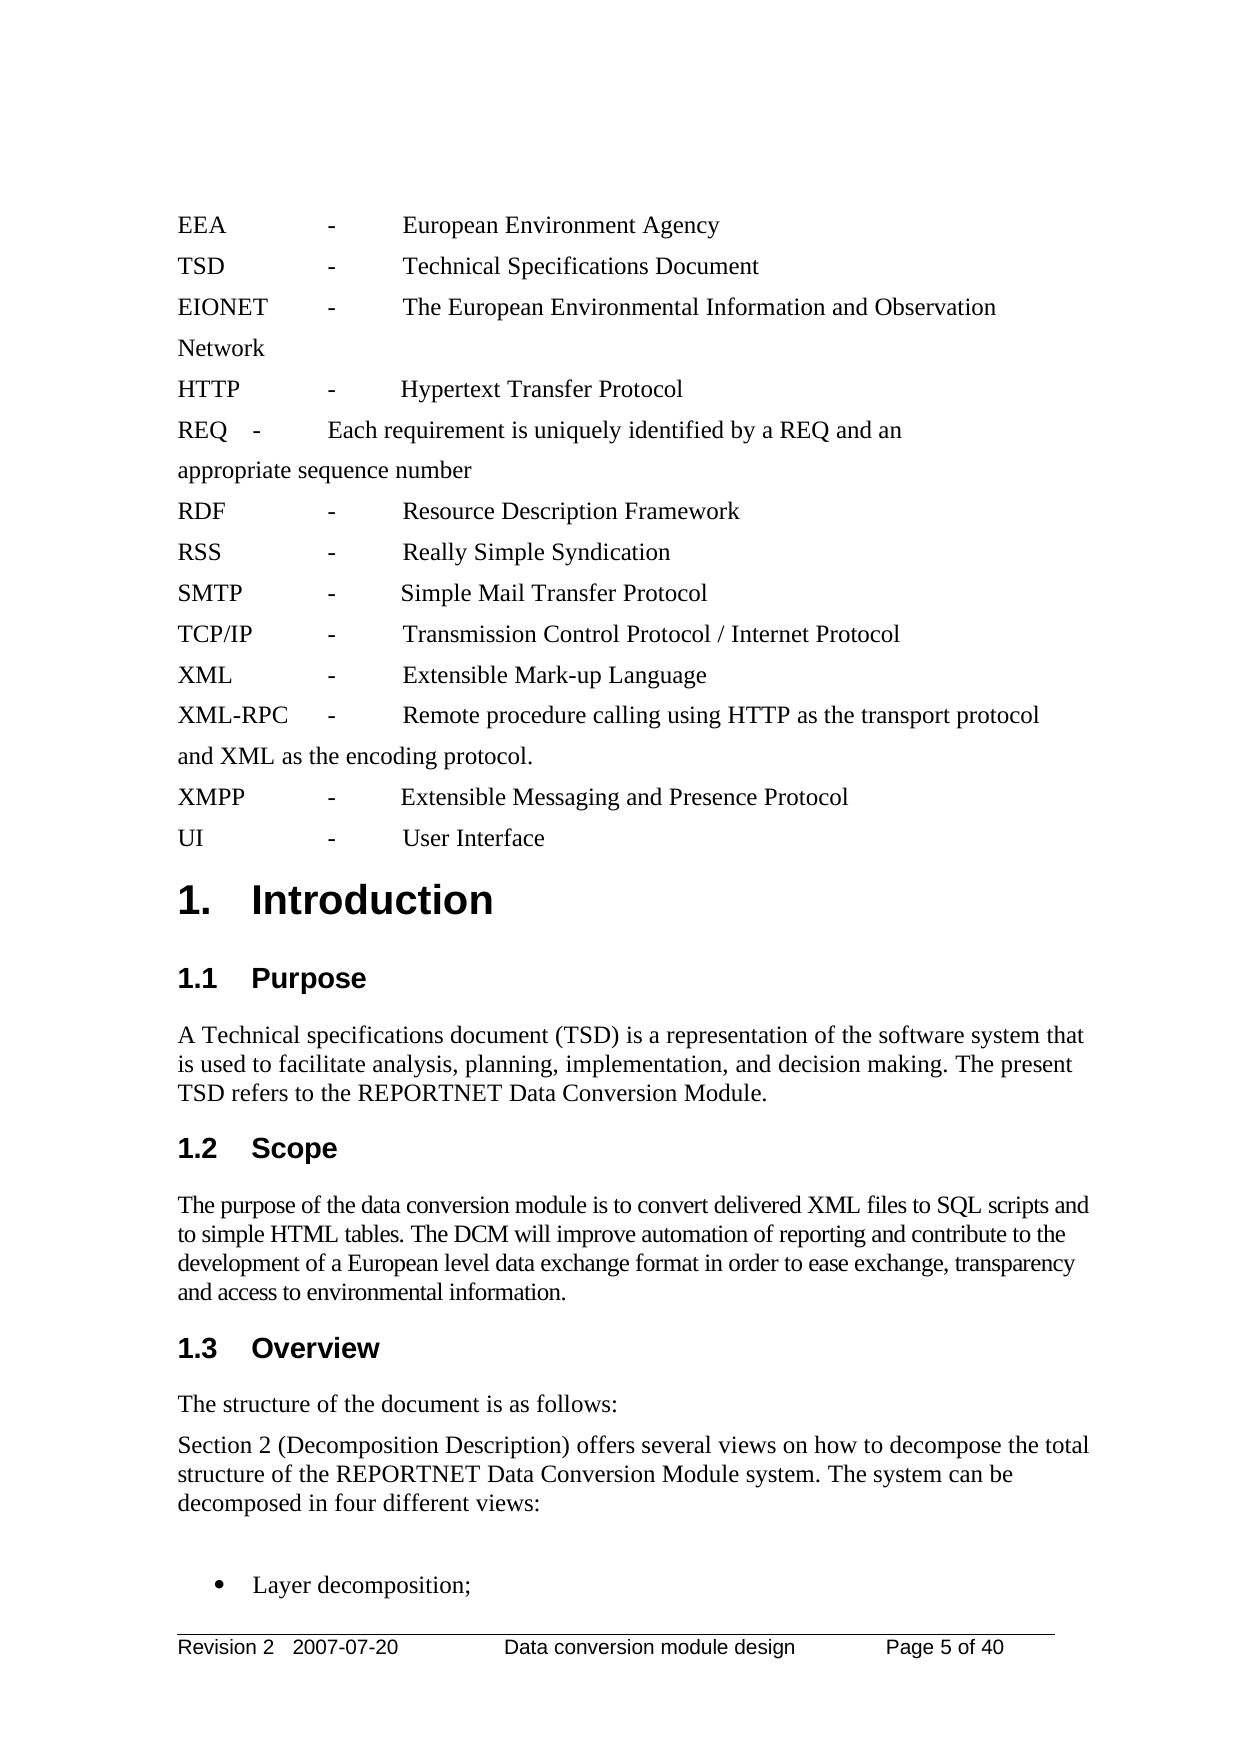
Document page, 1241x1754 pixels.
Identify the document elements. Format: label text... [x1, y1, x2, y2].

text The purpose of the data conversion module is to convert delivered XML files to SQL scripts and to simple HTML tables. The DCM will improve automation of reporting and contribute to the development of a European level data exchange format in order to ease exchange, transparency and access to environmental information. [177, 1190, 1092, 1306]
text UI - User Interface [177, 823, 1092, 852]
text Section 2 (Decomposition Description) offers several views on how to decompose the total structure of the REPORTNET Data Conversion Module system. The system can be decomposed in four different views: [177, 1430, 1092, 1517]
list Layer decomposition; [215, 1570, 1092, 1599]
text The structure of the document is as follows: [177, 1389, 1092, 1418]
text A Technical specifications document (TSD) is a representation of the software system that is used to facilitate analysis, planning, implementation, and decision making. The present TSD refers to the REPORTNET Data Conversion Module. [177, 1019, 1092, 1107]
text and XML as the encoding protocol. [177, 741, 1092, 770]
text appropriate sequence number [177, 455, 1092, 484]
text REQ - Each requirement is uniquely identified by a REQ and an [177, 414, 1092, 443]
text EIONET - The European Environmental Information and Observation [177, 292, 1092, 321]
text HTTP - Hypertext Transfer Protocol [177, 374, 1092, 403]
subtitle Scope [177, 1131, 1092, 1165]
text TSD - Technical Specifications Document [177, 251, 1092, 280]
subtitle Introduction [177, 875, 1092, 923]
text SMTP - Simple Mail Transfer Protocol [177, 578, 1092, 607]
subtitle Overview [177, 1331, 1092, 1364]
text EEA - European Environment Agency [177, 210, 1092, 239]
text Network [177, 333, 1092, 362]
text TCP/IP - Transmission Control Protocol / Internet Protocol [177, 619, 1092, 648]
text RSS - Really Simple Syndication [177, 537, 1092, 566]
text XML - Extensible Mark-up Language [177, 659, 1092, 688]
subtitle Purpose [177, 961, 1092, 995]
text RDF - Resource Description Framework [177, 496, 1092, 525]
text XML-RPC - Remote procedure calling using HTTP as the transport protocol [177, 700, 1092, 729]
text XMPP - Extensible Messaging and Presence Protocol [177, 782, 1092, 811]
